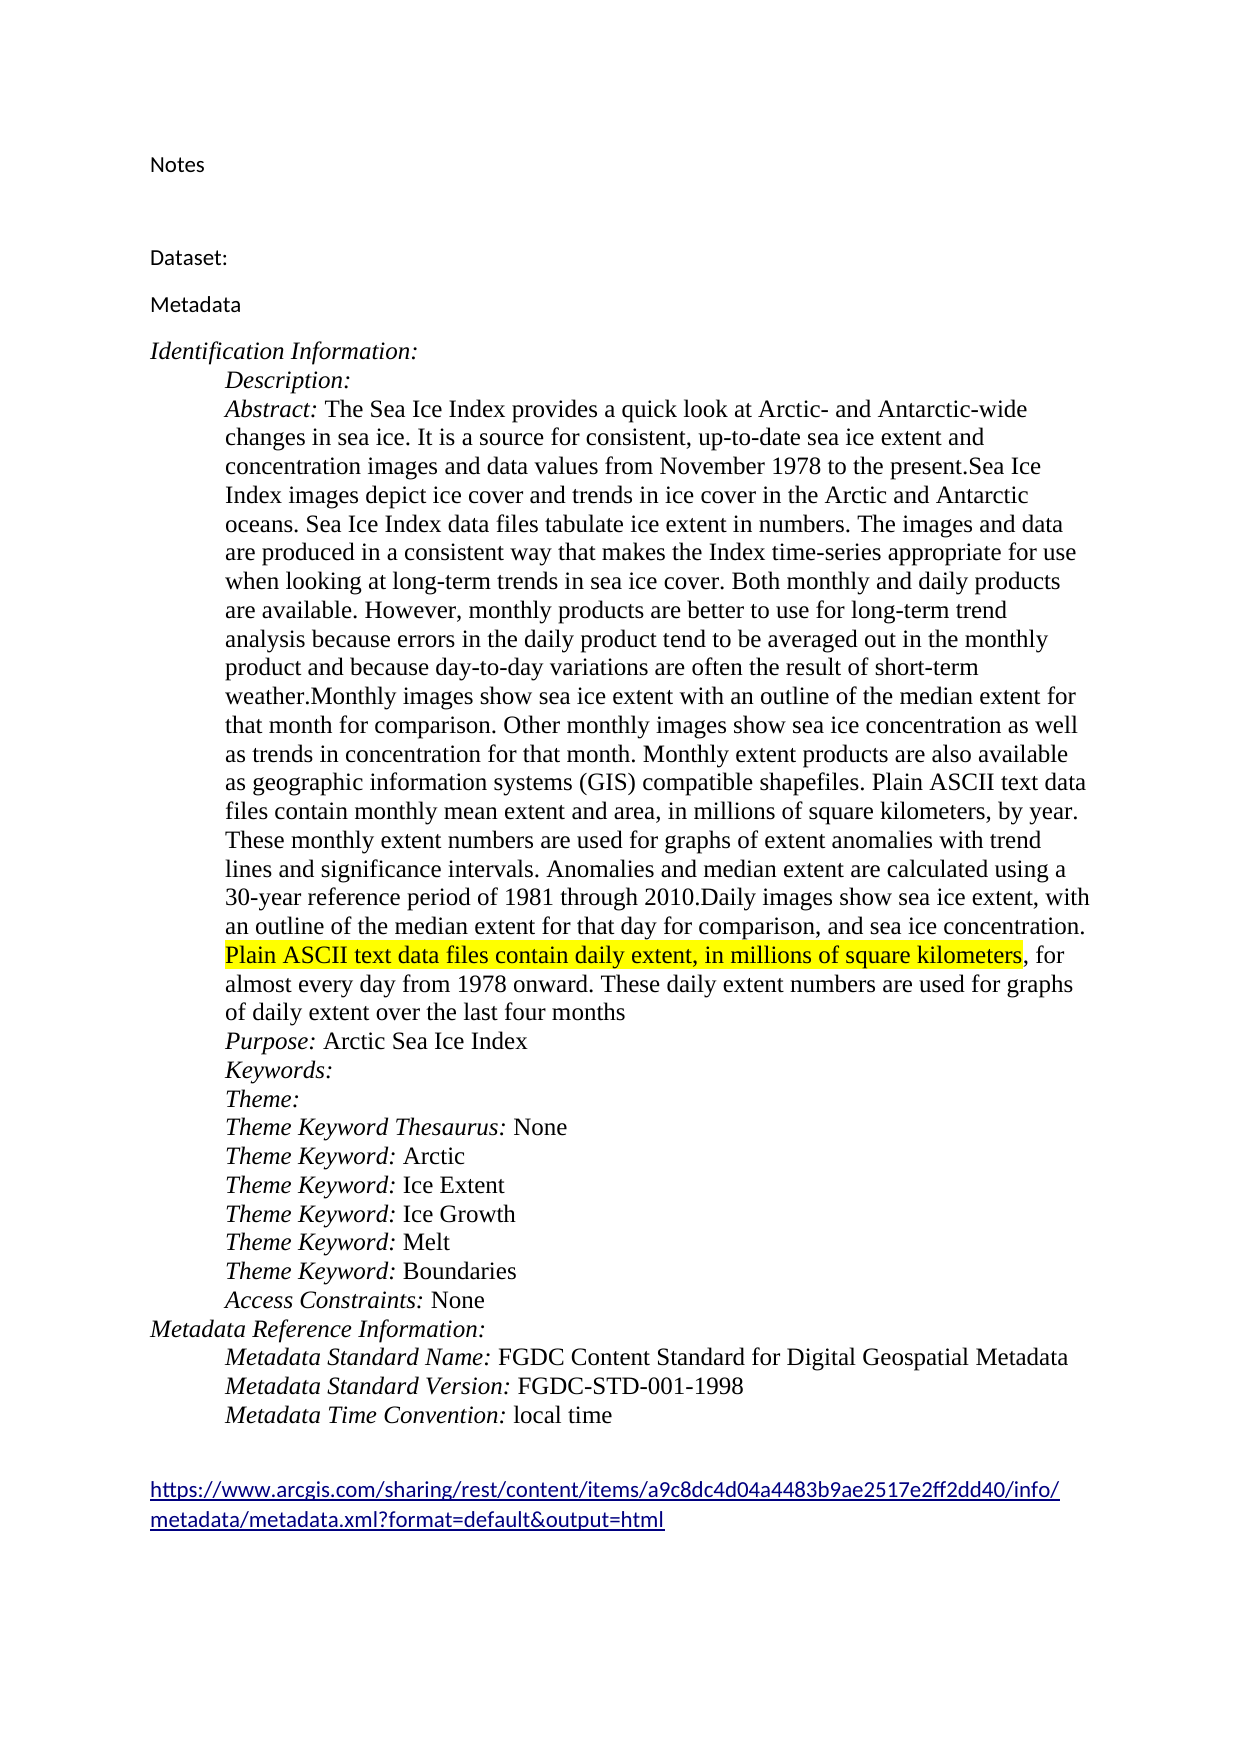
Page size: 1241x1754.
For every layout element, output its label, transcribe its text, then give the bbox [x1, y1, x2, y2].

text Theme: [225, 1084, 1090, 1112]
text Description: [225, 365, 1090, 394]
text Identification Information: [150, 336, 1090, 365]
text Metadata Reference Information: [150, 1314, 1090, 1342]
text Purpose: Arctic Sea Ice Index [225, 1026, 1090, 1055]
text Access Constraints: None [225, 1285, 1090, 1314]
text Metadata [150, 290, 1090, 318]
text Theme Keyword: Melt [225, 1227, 1090, 1256]
text Metadata Standard Version: FGDC-STD-001-1998 [225, 1371, 1090, 1400]
text Notes [150, 150, 1090, 178]
text Keywords: [225, 1055, 1090, 1084]
text Theme Keyword: Boundaries [225, 1256, 1090, 1285]
text Metadata Standard Name: FGDC Content Standard for Digital Geospatial Metadata [225, 1342, 1090, 1371]
text Abstract: The Sea Ice Index provides a quick look at Arctic- and Antarctic-wide changes in sea ice. It is a source for consistent, up-to-date sea ice extent and concentration images and data values from November 1978 to the present.Sea Ice Index images depict ice cover and trends in ice cover in the Arctic and Antarctic oceans. Sea Ice Index data files tabulate ice extent in numbers. The images and data are produced in a consistent way that makes the Index time-series appropriate for use when looking at long-term trends in sea ice cover. Both monthly and daily products are available. However, monthly products are better to use for long-term trend analysis because errors in the daily product tend to be averaged out in the monthly product and because day-to-day variations are often the result of short-term weather.Monthly images show sea ice extent with an outline of the median extent for that month for comparison. Other monthly images show sea ice concentration as well as trends in concentration for that month. Monthly extent products are also available as geographic information systems (GIS) compatible shapefiles. Plain ASCII text data files contain monthly mean extent and area, in millions of square kilometers, by year. These monthly extent numbers are used for graphs of extent anomalies with trend lines and significance intervals. Anomalies and median extent are calculated using a 30-year reference period of 1981 through 2010.Daily images show sea ice extent, with an outline of the median extent for that day for comparison, and sea ice concentration. Plain ASCII text data files contain daily extent, in millions of square kilometers, for almost every day from 1978 onward. These daily extent numbers are used for graphs of daily extent over the last four months [225, 394, 1090, 1026]
text https://www.arcgis.com/sharing/rest/content/items/a9c8dc4d04a4483b9ae2517e2ff2dd40/info/metadata/metadata.xml?format=default&output=html [150, 1475, 1090, 1533]
text Theme Keyword Thesaurus: None [225, 1112, 1090, 1141]
text Metadata Time Convention: local time [225, 1400, 1090, 1429]
text Theme Keyword: Ice Extent [225, 1170, 1090, 1199]
text Theme Keyword: Ice Growth [225, 1199, 1090, 1227]
text Dataset: [150, 243, 1090, 271]
text Theme Keyword: Arctic [225, 1141, 1090, 1170]
